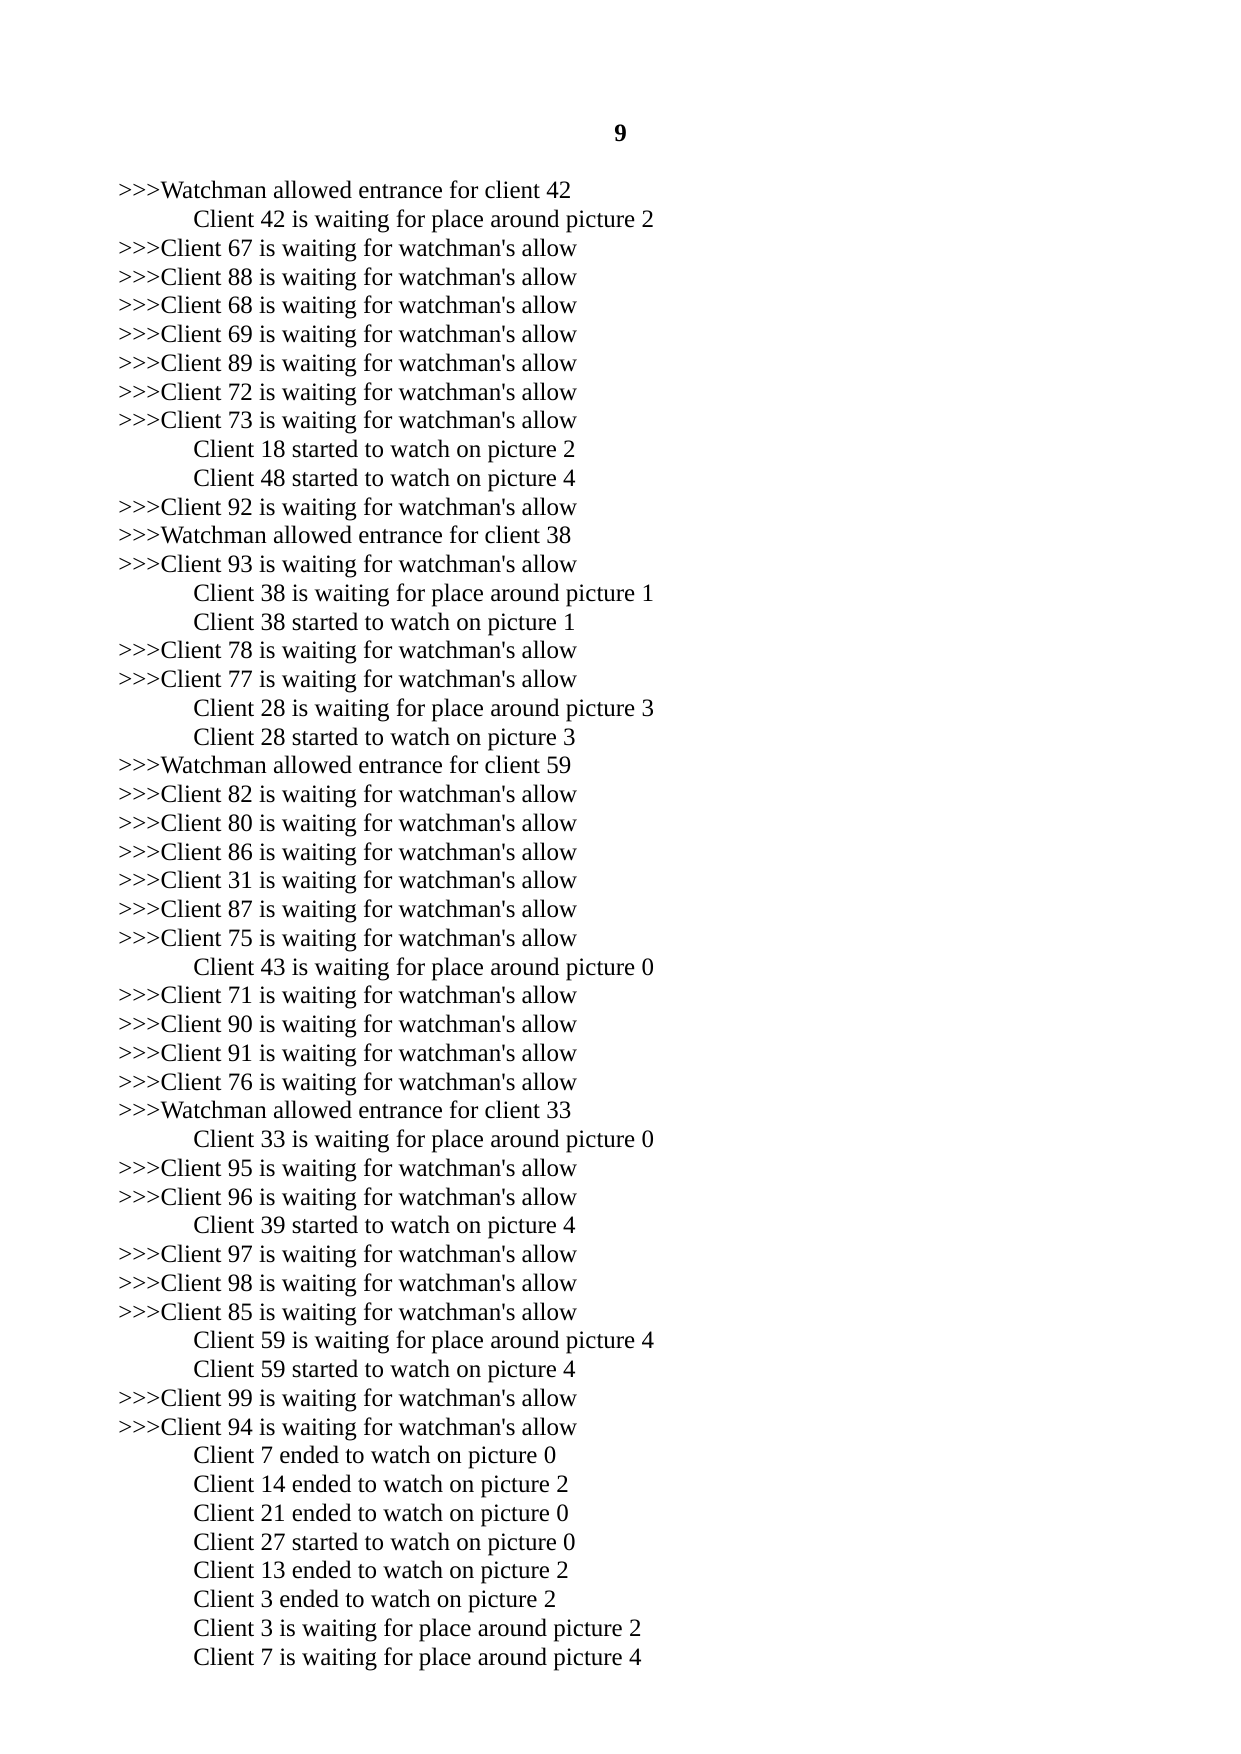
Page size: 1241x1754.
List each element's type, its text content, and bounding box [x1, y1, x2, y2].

text >>>Client 90 is waiting for watchman's allow [118, 1009, 1122, 1038]
text >>>Client 77 is waiting for watchman's allow [118, 664, 1122, 693]
text Client 18 started to watch on picture 2 [118, 434, 1122, 463]
text >>>Watchman allowed entrance for client 42 [118, 176, 1122, 204]
text >>>Watchman allowed entrance for client 59 [118, 751, 1122, 779]
text Client 7 ended to watch on picture 0 [118, 1441, 1122, 1469]
text Client 28 is waiting for place around picture 3 [118, 693, 1122, 722]
text >>>Client 75 is waiting for watchman's allow [118, 923, 1122, 952]
text Client 14 ended to watch on picture 2 [118, 1469, 1122, 1498]
text >>>Client 68 is waiting for watchman's allow [118, 291, 1122, 319]
text >>>Client 78 is waiting for watchman's allow [118, 636, 1122, 664]
text >>>Client 93 is waiting for watchman's allow [118, 549, 1122, 578]
text >>>Watchman allowed entrance for client 38 [118, 521, 1122, 549]
text >>>Client 82 is waiting for watchman's allow [118, 779, 1122, 808]
text >>>Client 89 is waiting for watchman's allow [118, 348, 1122, 377]
text Client 27 started to watch on picture 0 [118, 1527, 1122, 1556]
text Client 39 started to watch on picture 4 [118, 1211, 1122, 1239]
text Client 28 started to watch on picture 3 [118, 722, 1122, 751]
text >>>Client 72 is waiting for watchman's allow [118, 377, 1122, 406]
text >>>Client 73 is waiting for watchman's allow [118, 406, 1122, 434]
text Client 33 is waiting for place around picture 0 [118, 1124, 1122, 1153]
text >>>Client 98 is waiting for watchman's allow [118, 1268, 1122, 1297]
text >>>Client 71 is waiting for watchman's allow [118, 981, 1122, 1009]
text >>>Client 96 is waiting for watchman's allow [118, 1182, 1122, 1211]
text >>>Client 95 is waiting for watchman's allow [118, 1153, 1122, 1182]
text Client 48 started to watch on picture 4 [118, 463, 1122, 492]
text >>>Client 85 is waiting for watchman's allow [118, 1297, 1122, 1326]
text >>>Client 92 is waiting for watchman's allow [118, 492, 1122, 521]
text Client 59 is waiting for place around picture 4 [118, 1326, 1122, 1354]
text >>>Client 88 is waiting for watchman's allow [118, 262, 1122, 291]
text >>>Client 91 is waiting for watchman's allow [118, 1038, 1122, 1067]
text Client 43 is waiting for place around picture 0 [118, 952, 1122, 981]
text >>>Client 76 is waiting for watchman's allow [118, 1067, 1122, 1096]
text >>>Client 80 is waiting for watchman's allow [118, 808, 1122, 837]
text Client 59 started to watch on picture 4 [118, 1354, 1122, 1383]
text Client 38 started to watch on picture 1 [118, 607, 1122, 636]
text >>>Client 87 is waiting for watchman's allow [118, 894, 1122, 923]
text >>>Client 31 is waiting for watchman's allow [118, 866, 1122, 894]
text Client 3 is waiting for place around picture 2 [118, 1613, 1122, 1642]
text >>>Client 94 is waiting for watchman's allow [118, 1412, 1122, 1441]
text Client 7 is waiting for place around picture 4 [118, 1642, 1122, 1671]
text Client 13 ended to watch on picture 2 [118, 1556, 1122, 1584]
text Client 3 ended to watch on picture 2 [118, 1584, 1122, 1613]
text >>>Watchman allowed entrance for client 33 [118, 1096, 1122, 1124]
text >>>Client 99 is waiting for watchman's allow [118, 1383, 1122, 1412]
text >>>Client 67 is waiting for watchman's allow [118, 233, 1122, 262]
text >>>Client 69 is waiting for watchman's allow [118, 319, 1122, 348]
text >>>Client 86 is waiting for watchman's allow [118, 837, 1122, 866]
text Client 21 ended to watch on picture 0 [118, 1498, 1122, 1527]
text >>>Client 97 is waiting for watchman's allow [118, 1239, 1122, 1268]
text Client 42 is waiting for place around picture 2 [118, 204, 1122, 233]
text Client 38 is waiting for place around picture 1 [118, 578, 1122, 607]
